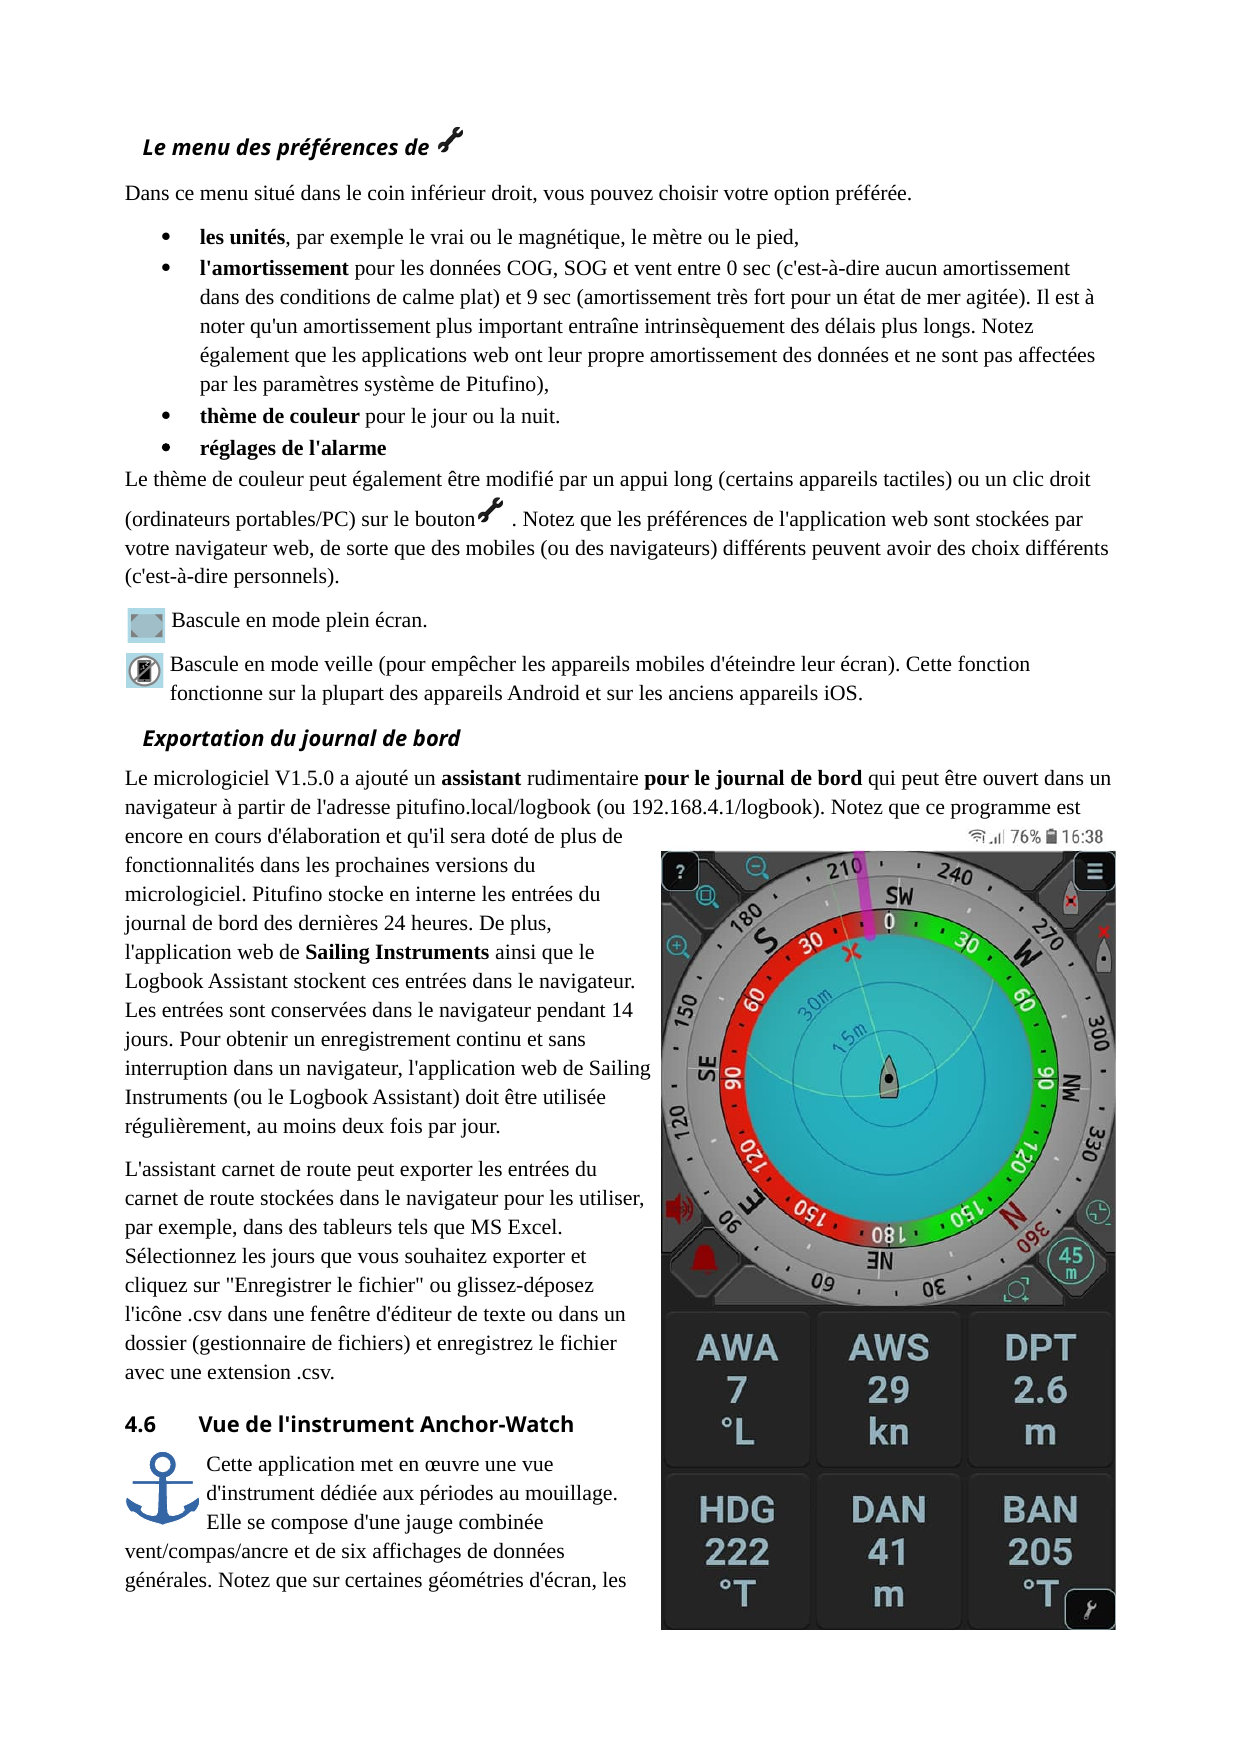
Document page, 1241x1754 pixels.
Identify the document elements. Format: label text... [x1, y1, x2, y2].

picture [661, 821, 1116, 1630]
text Le thème de couleur peut également être modifié par un appui long (certains appareils tactiles) ou un clic droit (ordinateurs portables/PC) sur le bouton . Notez que les préférences de l'application web sont stockées par votre navigateur web, de sorte que des mobiles (ou des navigateurs) différents peuvent avoir des choix différents (c'est-à-dire personnels). [124, 466, 1116, 589]
subtitle Le menu des préférences de [142, 124, 1116, 162]
picture [126, 653, 164, 688]
list l'amortissement pour les données COG, SOG et vent entre 0 sec (c'est-à-dire aucun amortissement dans des conditions de calme plat) et 9 sec (amortissement très fort pour un état de mer agitée). Il est à noter qu'un amortissement plus important entraîne intrinsèquement des délais plus longs. Notez également que les applications web ont leur propre amortissement des données et ne sont pas affectées par les paramètres système de Pitufino), [162, 255, 1116, 396]
text Bascule en mode plein écran. [124, 607, 1116, 632]
text L'assistant carnet de route peut exporter les entrées du carnet de route stockées dans le navigateur pour les utiliser, par exemple, dans des tableurs tels que MS Excel. Sélectionnez les jours que vous souhaitez exporter et cliquez sur "Enregistrer le fichier" ou glissez-déposez l'icône .csv dans une fenêtre d'éditeur de texte ou dans un dossier (gestionnaire de fichiers) et enregistrez le fichier avec une extension .csv. [124, 1156, 661, 1384]
text Dans ce menu situé dans le coin inférieur droit, vous pouvez choisir votre option préférée. [124, 180, 1116, 205]
subtitle Vue de l'instrument Anchor-Watch [124, 1409, 661, 1439]
picture [127, 608, 166, 643]
text Le micrologiciel V1.5.0 a ajouté un assistant rudimentaire pour le journal de bord qui peut être ouvert dans un navigateur à partir de l'adresse pitufino.local/logbook (ou 192.168.4.1/logbook). Notez que ce programme est encore en cours d'élaboration et qu'il sera doté de plus de fonctionnalités dans les prochaines versions du micrologiciel. Pitufino stocke en interne les entrées du journal de bord des dernières 24 heures. De plus, l'application web de Sailing Instruments ainsi que le Logbook Assistant stockent ces entrées dans le navigateur. Les entrées sont conservées dans le navigateur pendant 14 jours. Pour obtenir un enregistrement continu et sans interruption dans un navigateur, l'application web de Sailing Instruments (ou le Logbook Assistant) doit être utilisée régulièrement, au moins deux fois par jour. [124, 765, 1116, 1138]
picture [475, 495, 506, 526]
text Cette application met en œuvre une vue d'instrument dédiée aux périodes au mouillage. Elle se compose d'une jauge combinée vent/compas/ancre et de six affichages de données générales. Notez que sur certaines géométries d'écran, les [124, 1451, 661, 1592]
list réglages de l'alarme [162, 434, 1116, 460]
list les unités, par exemple le vrai ou le magnétique, le mètre ou le pied, [162, 224, 1116, 249]
subtitle Exportation du journal de bord [142, 723, 1116, 753]
picture [435, 124, 466, 156]
list thème de couleur pour le jour ou la nuit. [162, 403, 1116, 428]
text Bascule en mode veille (pour empêcher les appareils mobiles d'éteindre leur écran). Cette fonction fonctionne sur la plupart des appareils Android et sur les anciens appareils iOS. [124, 651, 1116, 705]
